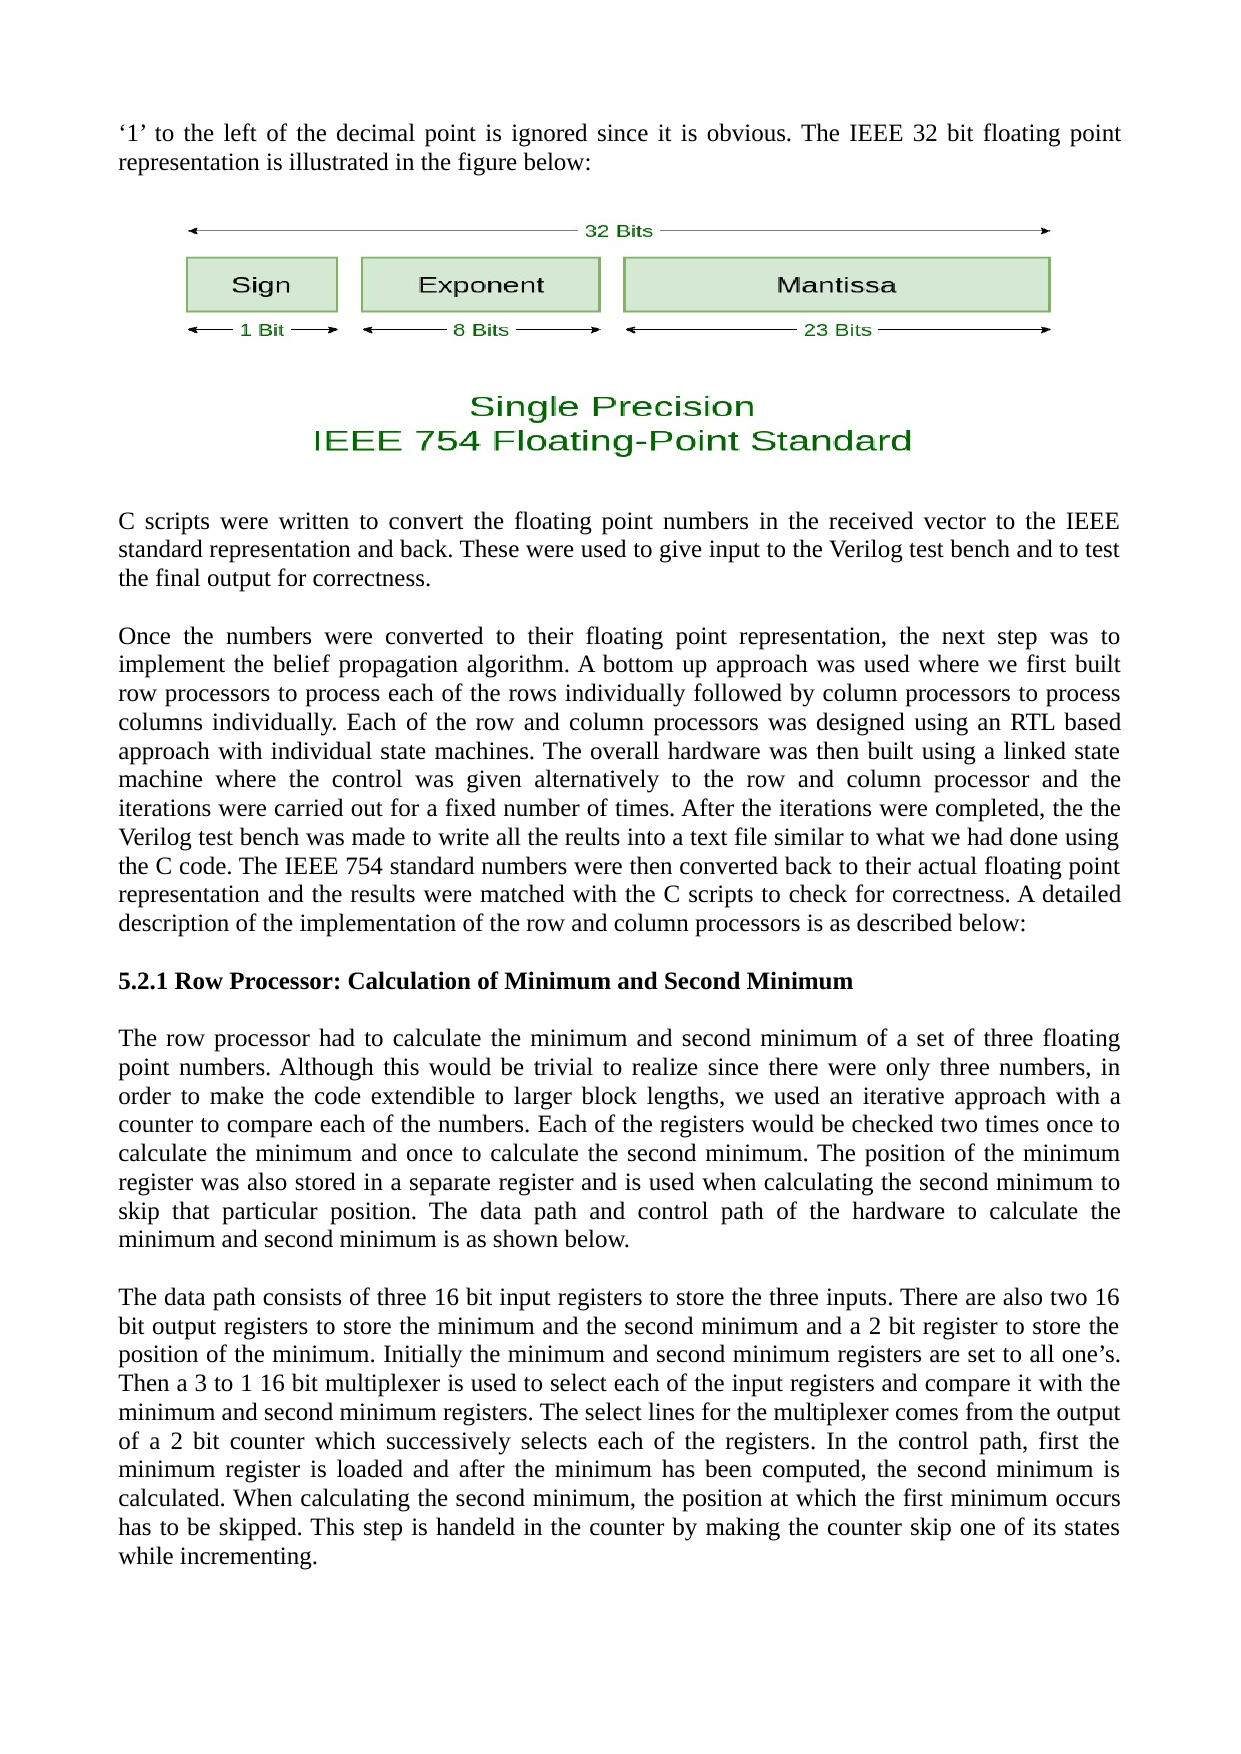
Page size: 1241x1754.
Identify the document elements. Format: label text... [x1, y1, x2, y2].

text Once the numbers were converted to their floating point representation, the next step was to implement the belief propagation algorithm. A bottom up approach was used where we first built row processors to process each of the rows individually followed by column processors to process columns individually. Each of the row and column processors was designed using an RTL based approach with individual state machines. The overall hardware was then built using a linked state machine where the control was given alternatively to the row and column processor and the iterations were carried out for a fixed number of times. After the iterations were completed, the the Verilog test bench was made to write all the reults into a text file similar to what we had done using the C code. The IEEE 754 standard numbers were then converted back to their actual floating point representation and the results were matched with the C scripts to check for correctness. A detailed description of the implementation of the row and column processors is as described below: [118, 621, 1122, 937]
text ‘1’ to the left of the decimal point is ignored since it is obvious. The IEEE 32 bit floating point representation is illustrated in the figure below: [118, 118, 1122, 176]
text 5.2.1 Row Processor: Calculation of Minimum and Second Minimum [118, 966, 1122, 994]
picture [151, 204, 1089, 477]
text C scripts were written to convert the floating point numbers in the received vector to the IEEE standard representation and back. These were used to give input to the Verilog test bench and to test the final output for correctness. [118, 506, 1122, 592]
text The row processor had to calculate the minimum and second minimum of a set of three floating point numbers. Although this would be trivial to realize since there were only three numbers, in order to make the code extendible to larger block lengths, we used an iterative approach with a counter to compare each of the numbers. Each of the registers would be checked two times once to calculate the minimum and once to calculate the second minimum. The position of the minimum register was also stored in a separate register and is used when calculating the second minimum to skip that particular position. The data path and control path of the hardware to calculate the minimum and second minimum is as shown below. [118, 1023, 1122, 1253]
text The data path consists of three 16 bit input registers to store the three inputs. There are also two 16 bit output registers to store the minimum and the second minimum and a 2 bit register to store the position of the minimum. Initially the minimum and second minimum registers are set to all one’s. Then a 3 to 1 16 bit multiplexer is used to select each of the input registers and compare it with the minimum and second minimum registers. The select lines for the multiplexer comes from the output of a 2 bit counter which successively selects each of the registers. In the control path, first the minimum register is loaded and after the minimum has been computed, the second minimum is calculated. When calculating the second minimum, the position at which the first minimum occurs has to be skipped. This step is handeld in the counter by making the counter skip one of its states while incrementing. [118, 1282, 1122, 1569]
